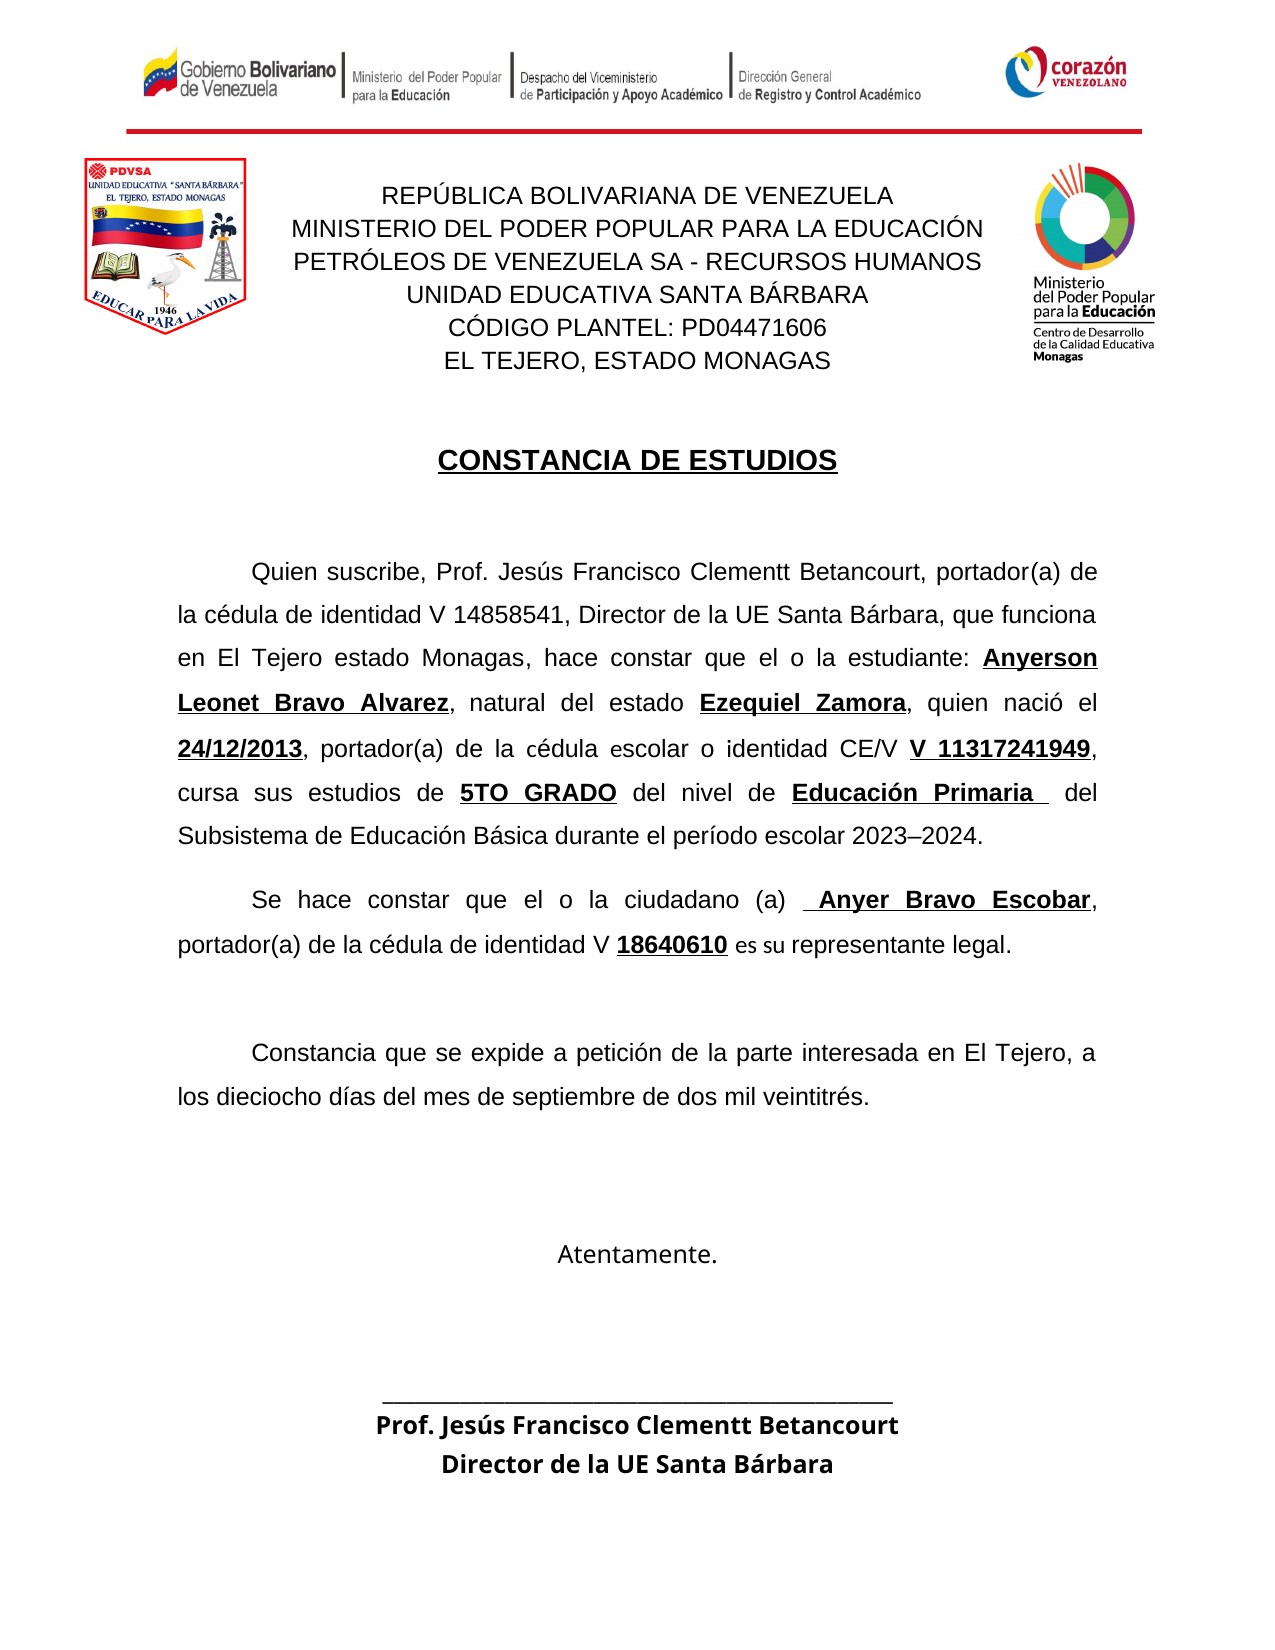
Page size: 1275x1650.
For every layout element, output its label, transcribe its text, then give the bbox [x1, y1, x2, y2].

text Director de la UE Santa Bárbara [177, 1447, 1098, 1481]
text Quien suscribe, Prof. Jesús Francisco Clementt Betancourt, portador(a) de la cédula de identidad V 14858541, Director de la UE Santa Bárbara, que funciona en El Tejero estado Monagas, hace constar que el o la estudiante: Anyerson Leonet Bravo Alvarez, natural del estado Ezequiel Zamora, quien nació el 24/12/2013, portador(a) de la cédula escolar o identidad CE/V V 11317241949, cursa sus estudios de 5TO GRADO del nivel de Educación Primaria del Subsistema de Educación Básica durante el período escolar 2023–2024. [177, 557, 1098, 849]
subtitle CONSTANCIA DE ESTUDIOS [177, 443, 1098, 476]
text Prof. Jesús Francisco Clementt Betancourt [177, 1407, 1098, 1441]
subtitle REPÚBLICA BOLIVARIANA DE VENEZUELA [252, 181, 978, 209]
text Se hace constar que el o la ciudadano (a) Anyer Bravo Escobar, portador(a) de la cédula de identidad V 18640610 es su representante legal. [177, 885, 1098, 959]
picture [79, 158, 252, 335]
text UNIDAD EDUCATIVA SANTA BÁRBARA [252, 280, 978, 308]
text ______________________________________________ [177, 1373, 1098, 1407]
text Atentamente. [177, 1237, 1098, 1271]
text Constancia que se expide a petición de la parte interesada en El Tejero, a los dieciocho días del mes de septiembre de dos mil veintitrés. [177, 1038, 1098, 1110]
text EL TEJERO, ESTADO MONAGAS [177, 346, 978, 374]
subtitle MINISTERIO DEL PODER POPULAR PARA LA EDUCACIÓN [252, 214, 978, 242]
picture [126, 11, 1142, 134]
text CÓDIGO PLANTEL: PD04471606 [177, 313, 978, 341]
picture [978, 153, 1200, 377]
subtitle PETRÓLEOS DE VENEZUELA SA - RECURSOS HUMANOS [252, 247, 978, 275]
